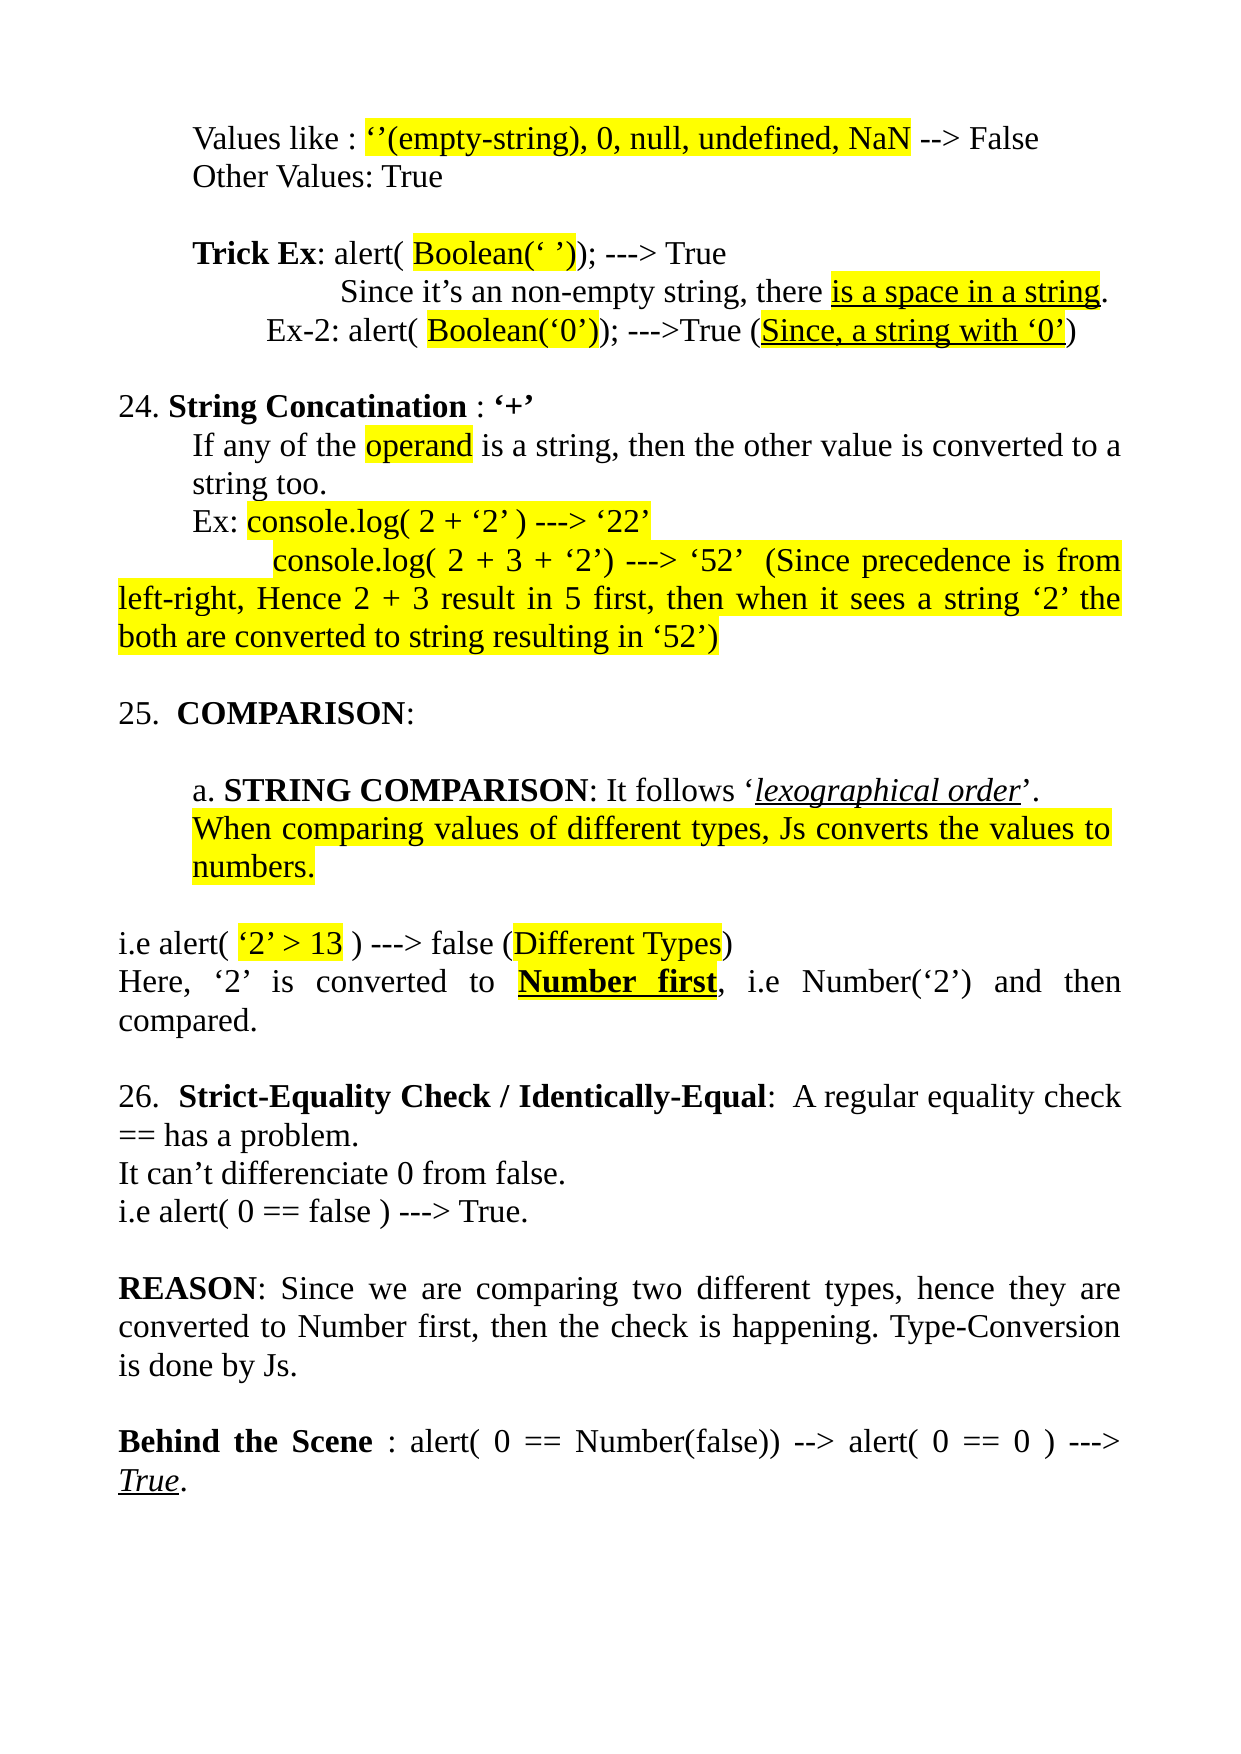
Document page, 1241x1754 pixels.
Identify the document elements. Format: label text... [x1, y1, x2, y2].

text When comparing values of different types, Js converts the values to numbers. [118, 808, 1122, 885]
text i.e alert( ‘2’ > 13 ) ---> false (Different Types) [118, 923, 1122, 961]
text Other Values: True [118, 156, 1122, 195]
text Ex: console.log( 2 + ‘2’ ) ---> ‘22’ [118, 501, 1122, 540]
text Values like : ‘’(empty-string), 0, null, undefined, NaN --> False [118, 118, 1122, 156]
text Behind the Scene : alert( 0 == Number(false)) --> alert( 0 == 0 ) ---> True. [118, 1421, 1122, 1498]
text REASON: Since we are comparing two different types, hence they are converted to Number first, then the check is happening. Type-Conversion is done by Js. [118, 1268, 1122, 1383]
text Here, ‘2’ is converted to Number first, i.e Number(‘2’) and then compared. [118, 961, 1122, 1038]
text 24. String Concatination : ‘+’ [118, 386, 1122, 425]
text 25. COMPARISON: [118, 693, 1122, 731]
text console.log( 2 + 3 + ‘2’) ---> ‘52’ (Since precedence is from left-right, Hence 2 + 3 result in 5 first, then when it sees a string ‘2’ the both are converted to string resulting in ‘52’) [118, 540, 1122, 655]
text Ex-2: alert( Boolean(‘0’)); --->True (Since, a string with ‘0’) [118, 310, 1122, 348]
text Since it’s an non-empty string, there is a space in a string. [118, 271, 1122, 310]
text i.e alert( 0 == false ) ---> True. [118, 1191, 1122, 1230]
text a. STRING COMPARISON: It follows ‘lexographical order’. [118, 770, 1122, 808]
text It can’t differenciate 0 from false. [118, 1153, 1122, 1191]
text 26. Strict-Equality Check / Identically-Equal: A regular equality check == has a problem. [118, 1076, 1122, 1153]
text Trick Ex: alert( Boolean(‘ ’)); ---> True [118, 233, 1122, 271]
text If any of the operand is a string, then the other value is converted to a string too. [118, 425, 1122, 501]
